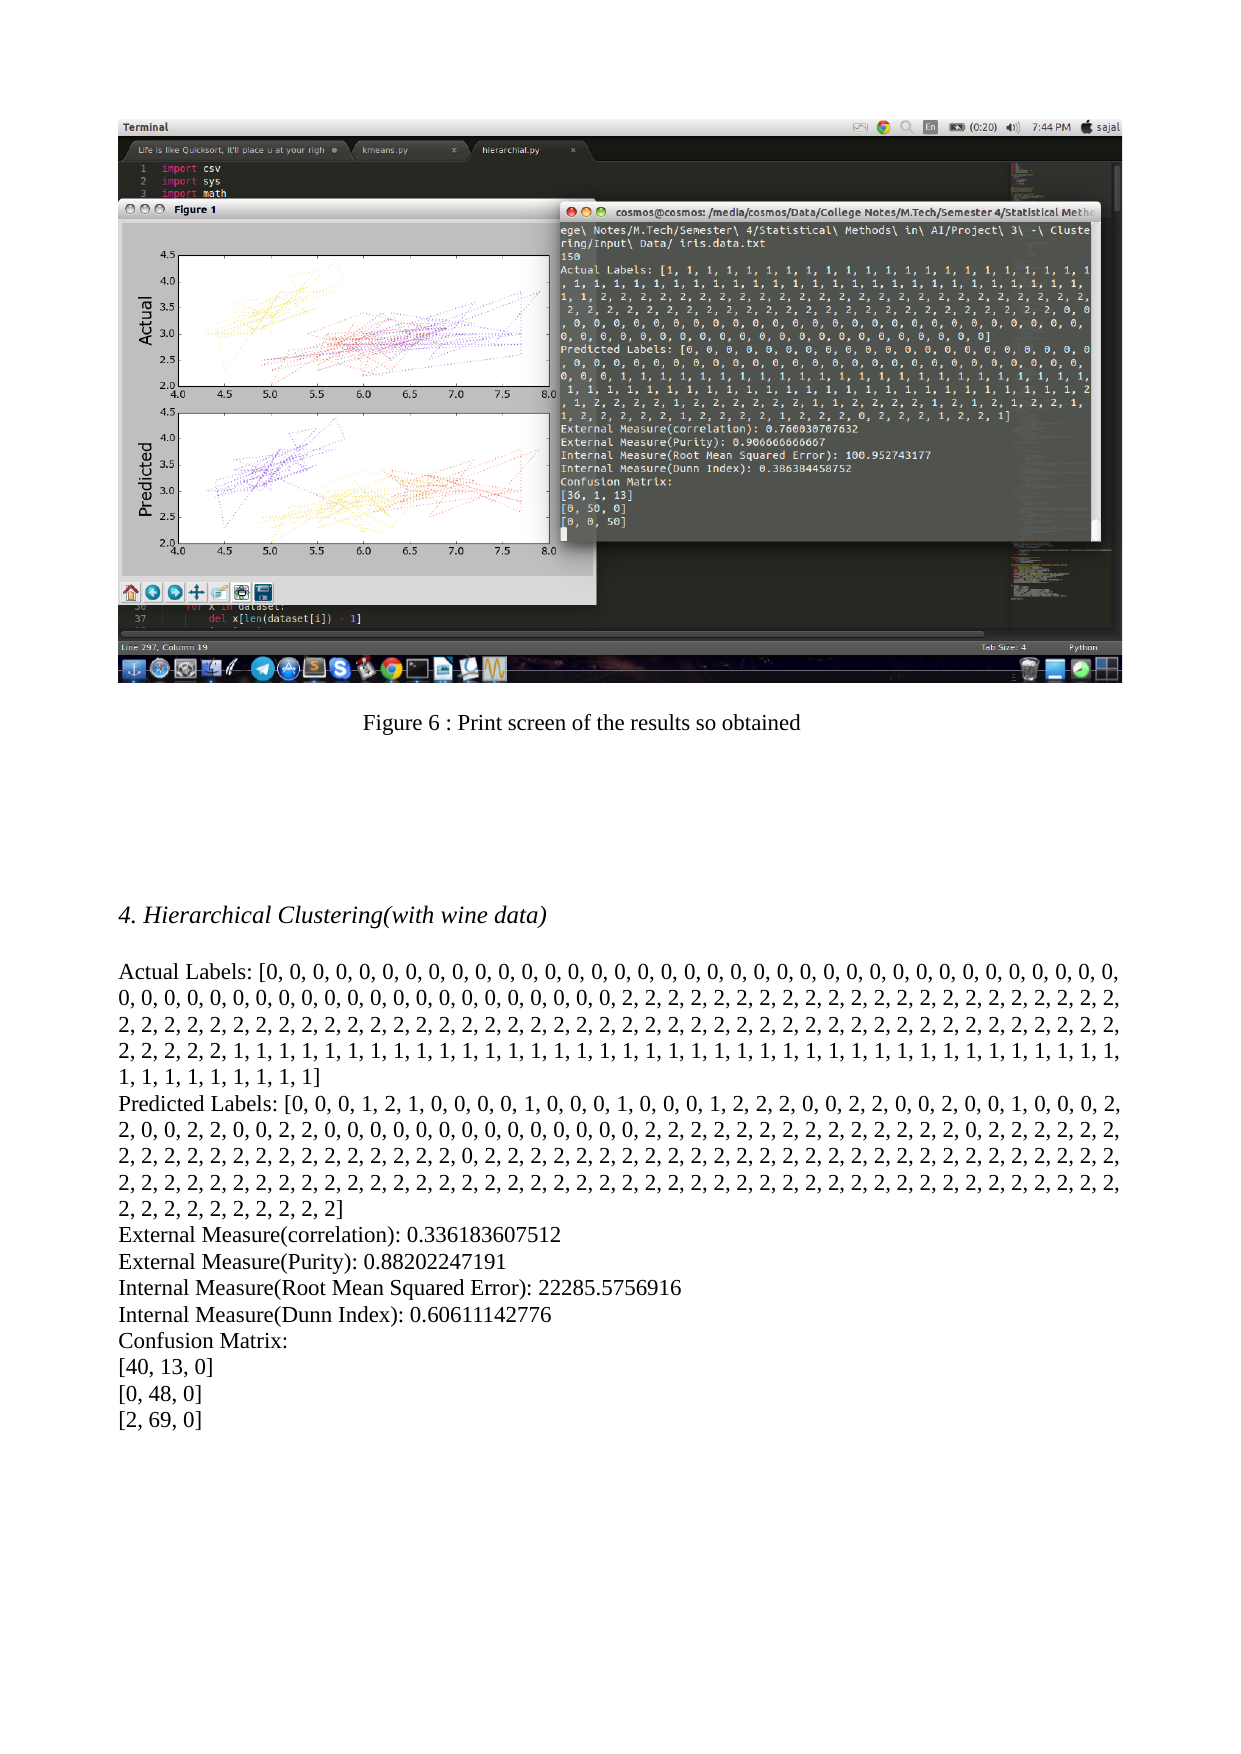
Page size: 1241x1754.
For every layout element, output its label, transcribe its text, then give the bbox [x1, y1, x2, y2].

text [40, 13, 0] [118, 1353, 1122, 1380]
text External Measure(correlation): 0.336183607512 [118, 1222, 1122, 1248]
text Figure 6 : Print screen of the results so obtained [118, 709, 1122, 735]
text Predicted Labels: [0, 0, 0, 1, 2, 1, 0, 0, 0, 0, 1, 0, 0, 0, 1, 0, 0, 0, 1, 2, 2, 2, 0, 0, 2, 2, 0, 0, 2, 0, 0, 1, 0, 0, 0, 2, 2, 0, 0, 2, 2, 0, 0, 2, 2, 0, 0, 0, 0, 0, 0, 0, 0, 0, 0, 0, 0, 0, 0, 2, 2, 2, 2, 2, 2, 2, 2, 2, 2, 2, 2, 2, 2, 0, 2, 2, 2, 2, 2, 2, 2, 2, 2, 2, 2, 2, 2, 2, 2, 2, 2, 2, 2, 2, 2, 0, 2, 2, 2, 2, 2, 2, 2, 2, 2, 2, 2, 2, 2, 2, 2, 2, 2, 2, 2, 2, 2, 2, 2, 2, 2, 2, 2, 2, 2, 2, 2, 2, 2, 2, 2, 2, 2, 2, 2, 2, 2, 2, 2, 2, 2, 2, 2, 2, 2, 2, 2, 2, 2, 2, 2, 2, 2, 2, 2, 2, 2, 2, 2, 2, 2, 2, 2, 2, 2, 2, 2, 2, 2, 2, 2, 2, 2, 2, 2, 2, 2, 2] [118, 1090, 1122, 1222]
text 4. Hierarchical Clustering(with wine data) [118, 901, 1122, 929]
text Internal Measure(Dunn Index): 0.60611142776 [118, 1301, 1122, 1327]
text [0, 48, 0] [118, 1380, 1122, 1406]
text Confusion Matrix: [118, 1327, 1122, 1353]
text External Measure(Purity): 0.88202247191 [118, 1248, 1122, 1274]
text Internal Measure(Root Mean Squared Error): 22285.5756916 [118, 1274, 1122, 1301]
picture [118, 118, 1123, 683]
text [2, 69, 0] [118, 1406, 1122, 1432]
text Actual Labels: [0, 0, 0, 0, 0, 0, 0, 0, 0, 0, 0, 0, 0, 0, 0, 0, 0, 0, 0, 0, 0, 0, 0, 0, 0, 0, 0, 0, 0, 0, 0, 0, 0, 0, 0, 0, 0, 0, 0, 0, 0, 0, 0, 0, 0, 0, 0, 0, 0, 0, 0, 0, 0, 0, 0, 0, 0, 0, 0, 2, 2, 2, 2, 2, 2, 2, 2, 2, 2, 2, 2, 2, 2, 2, 2, 2, 2, 2, 2, 2, 2, 2, 2, 2, 2, 2, 2, 2, 2, 2, 2, 2, 2, 2, 2, 2, 2, 2, 2, 2, 2, 2, 2, 2, 2, 2, 2, 2, 2, 2, 2, 2, 2, 2, 2, 2, 2, 2, 2, 2, 2, 2, 2, 2, 2, 2, 2, 2, 2, 2, 1, 1, 1, 1, 1, 1, 1, 1, 1, 1, 1, 1, 1, 1, 1, 1, 1, 1, 1, 1, 1, 1, 1, 1, 1, 1, 1, 1, 1, 1, 1, 1, 1, 1, 1, 1, 1, 1, 1, 1, 1, 1, 1, 1, 1, 1, 1, 1] [118, 958, 1122, 1090]
